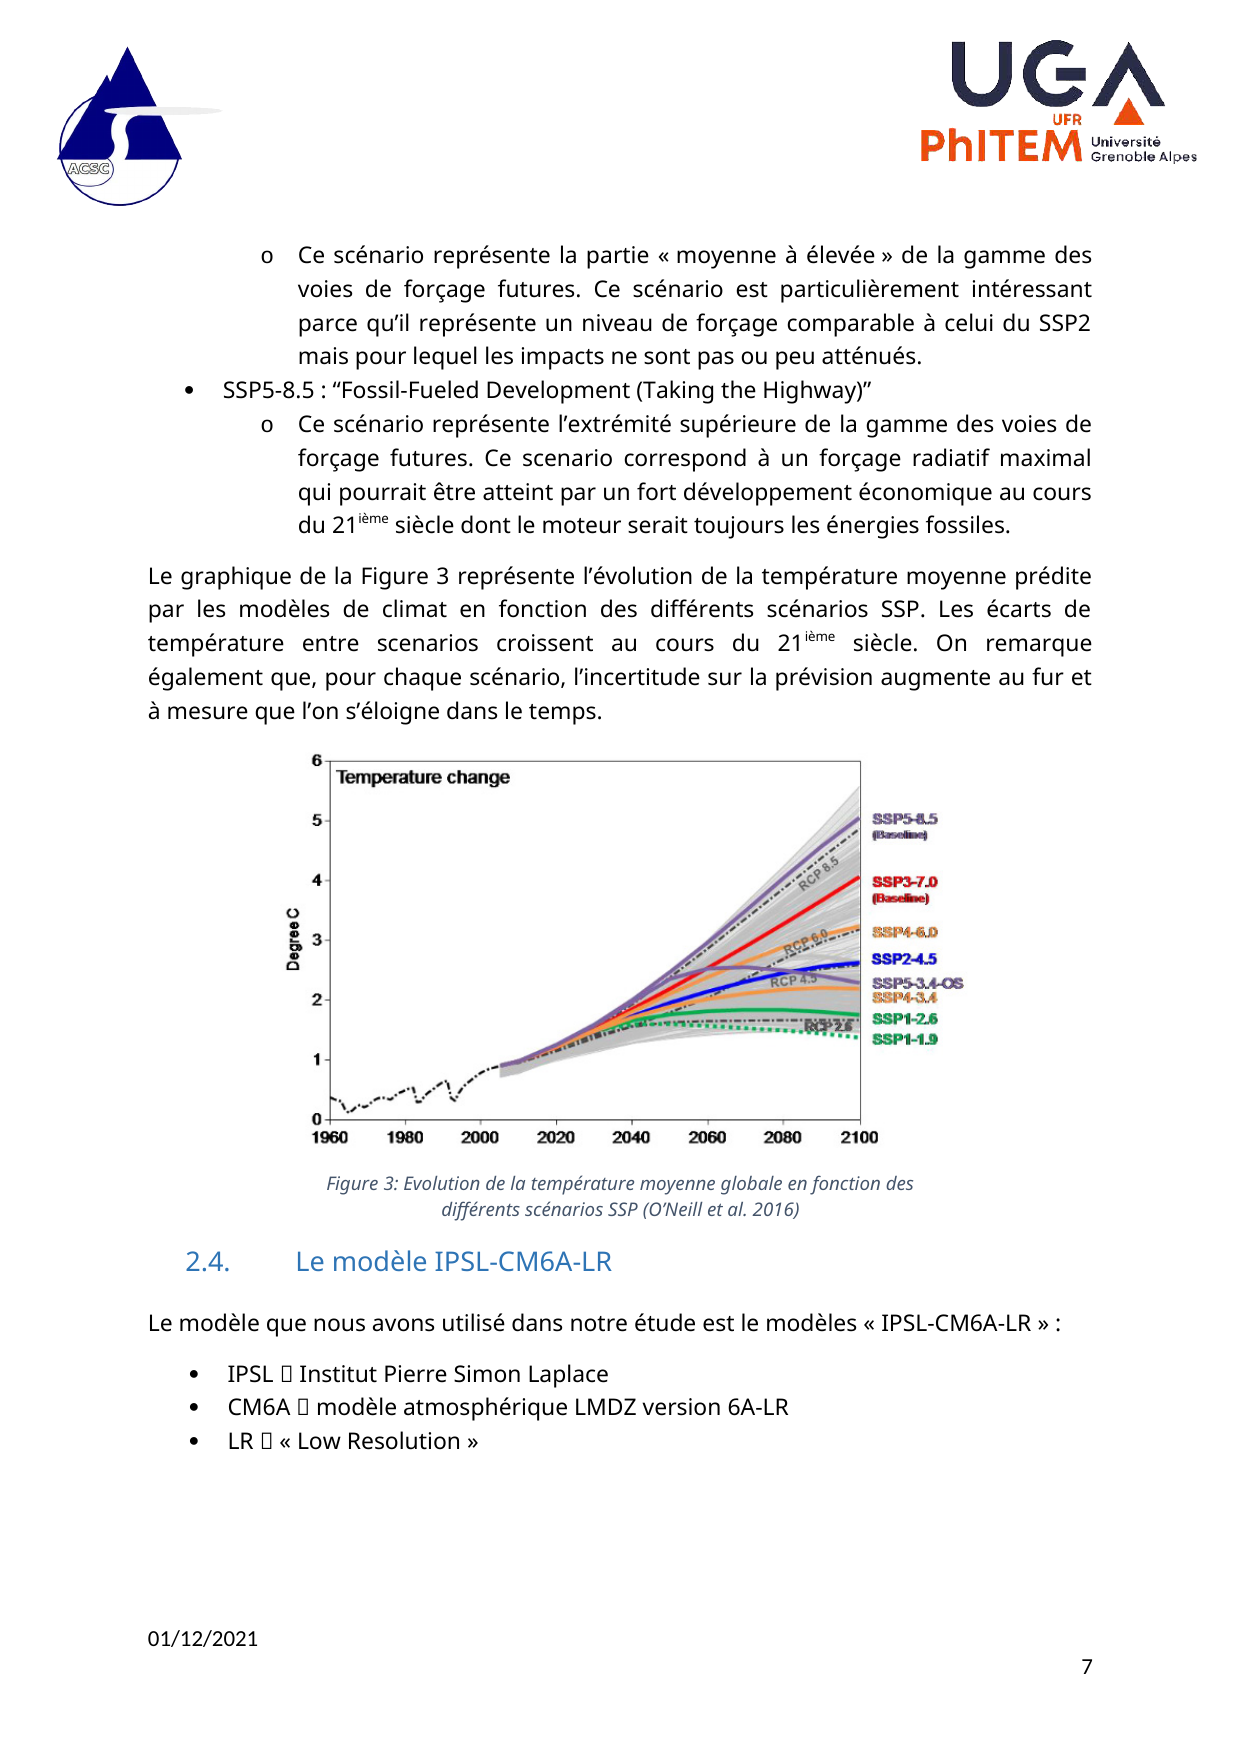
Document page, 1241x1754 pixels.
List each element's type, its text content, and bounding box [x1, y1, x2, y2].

list SSP5-8.5 : “Fossil-Fueled Development (Taking the Highway)” [185, 374, 1093, 405]
text Le modèle que nous avons utilisé dans notre étude est le modèles « IPSL-CM6A-LR » : [148, 1307, 1093, 1338]
list IPSL  Institut Pierre Simon Laplace [190, 1357, 1093, 1389]
picture [272, 745, 968, 1152]
list LR  « Low Resolution » [190, 1425, 1093, 1456]
list Ce scénario représente l’extrémité supérieure de la gamme des voies de forçage futures. Ce scenario correspond à un forçage radiatif maximal qui pourrait être atteint par un fort développement économique au cours du 21ième siècle dont le moteur serait toujours les énergies fossiles. [260, 408, 1093, 540]
picture [43, 40, 227, 224]
subtitle Le modèle IPSL-CM6A-LR [185, 1242, 1093, 1279]
list Ce scénario représente la partie « moyenne à élevée » de la gamme des voies de forçage futures. Ce scénario est particulièrement intéressant parce qu’il représente un niveau de forçage comparable à celui du SSP2 mais pour lequel les impacts ne sont pas ou peu atténués. [260, 239, 1093, 372]
text Figure 3: Evolution de la température moyenne globale en fonction des différents scénarios SSP (O’Neill et al. 2016) [295, 1170, 945, 1221]
text Le graphique de la Figure 3 représente l’évolution de la température moyenne prédite par les modèles de climat en fonction des différents scénarios SSP. Les écarts de température entre scenarios croissent au cours du 21ième siècle. On remarque également que, pour chaque scénario, l’incertitude sur la prévision augmente au fur et à mesure que l’on s’éloigne dans le temps. [148, 559, 1093, 726]
picture [921, 40, 1197, 164]
list CM6A  modèle atmosphérique LMDZ version 6A-LR [190, 1391, 1093, 1422]
